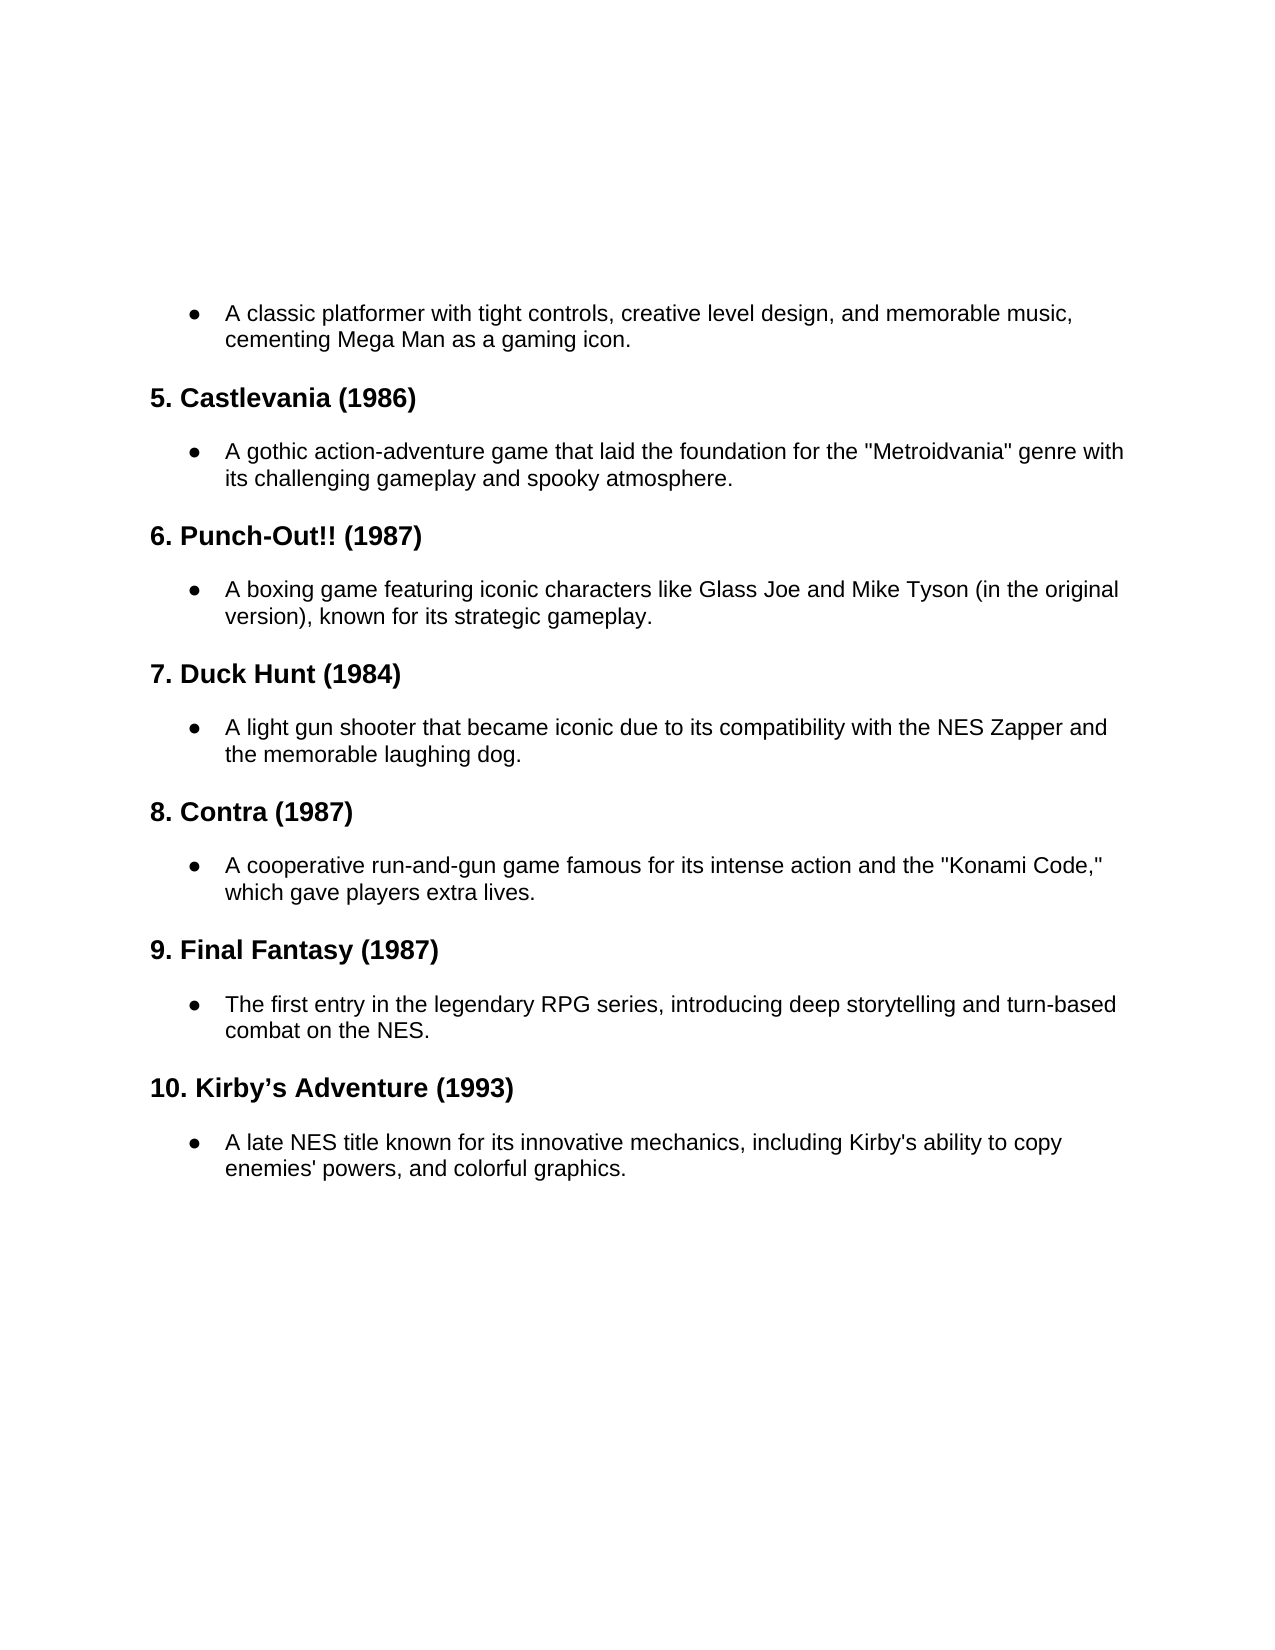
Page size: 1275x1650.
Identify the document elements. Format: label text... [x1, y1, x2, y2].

subtitle 7. Duck Hunt (1984) [150, 658, 1125, 689]
subtitle 9. Final Fantasy (1987) [150, 934, 1125, 966]
subtitle 5. Castlevania (1986) [150, 382, 1125, 413]
subtitle 6. Punch-Out!! (1987) [150, 520, 1125, 551]
subtitle 8. Contra (1987) [150, 796, 1125, 827]
list A gothic action-adventure game that laid the foundation for the "Metroidvania" genre with its challenging gameplay and spooky atmosphere. [187, 438, 1125, 491]
list A cooperative run-and-gun game famous for its intense action and the "Konami Code," which gave players extra lives. [187, 852, 1125, 905]
list A late NES title known for its innovative mechanics, including Kirby's ability to copy enemies' powers, and colorful graphics. [187, 1129, 1125, 1181]
list A light gun shooter that became iconic due to its compatibility with the NES Zapper and the memorable laughing dog. [187, 714, 1125, 767]
list A boxing game featuring iconic characters like Glass Joe and Mike Tyson (in the original version), known for its strategic gameplay. [187, 576, 1125, 629]
list A classic platformer with tight controls, creative level design, and memorable music, cementing Mega Man as a gaming icon. [187, 300, 1125, 353]
list The first entry in the legendary RPG series, introducing deep storytelling and turn-based combat on the NES. [187, 991, 1125, 1043]
subtitle 10. Kirby’s Adventure (1993) [150, 1072, 1125, 1104]
